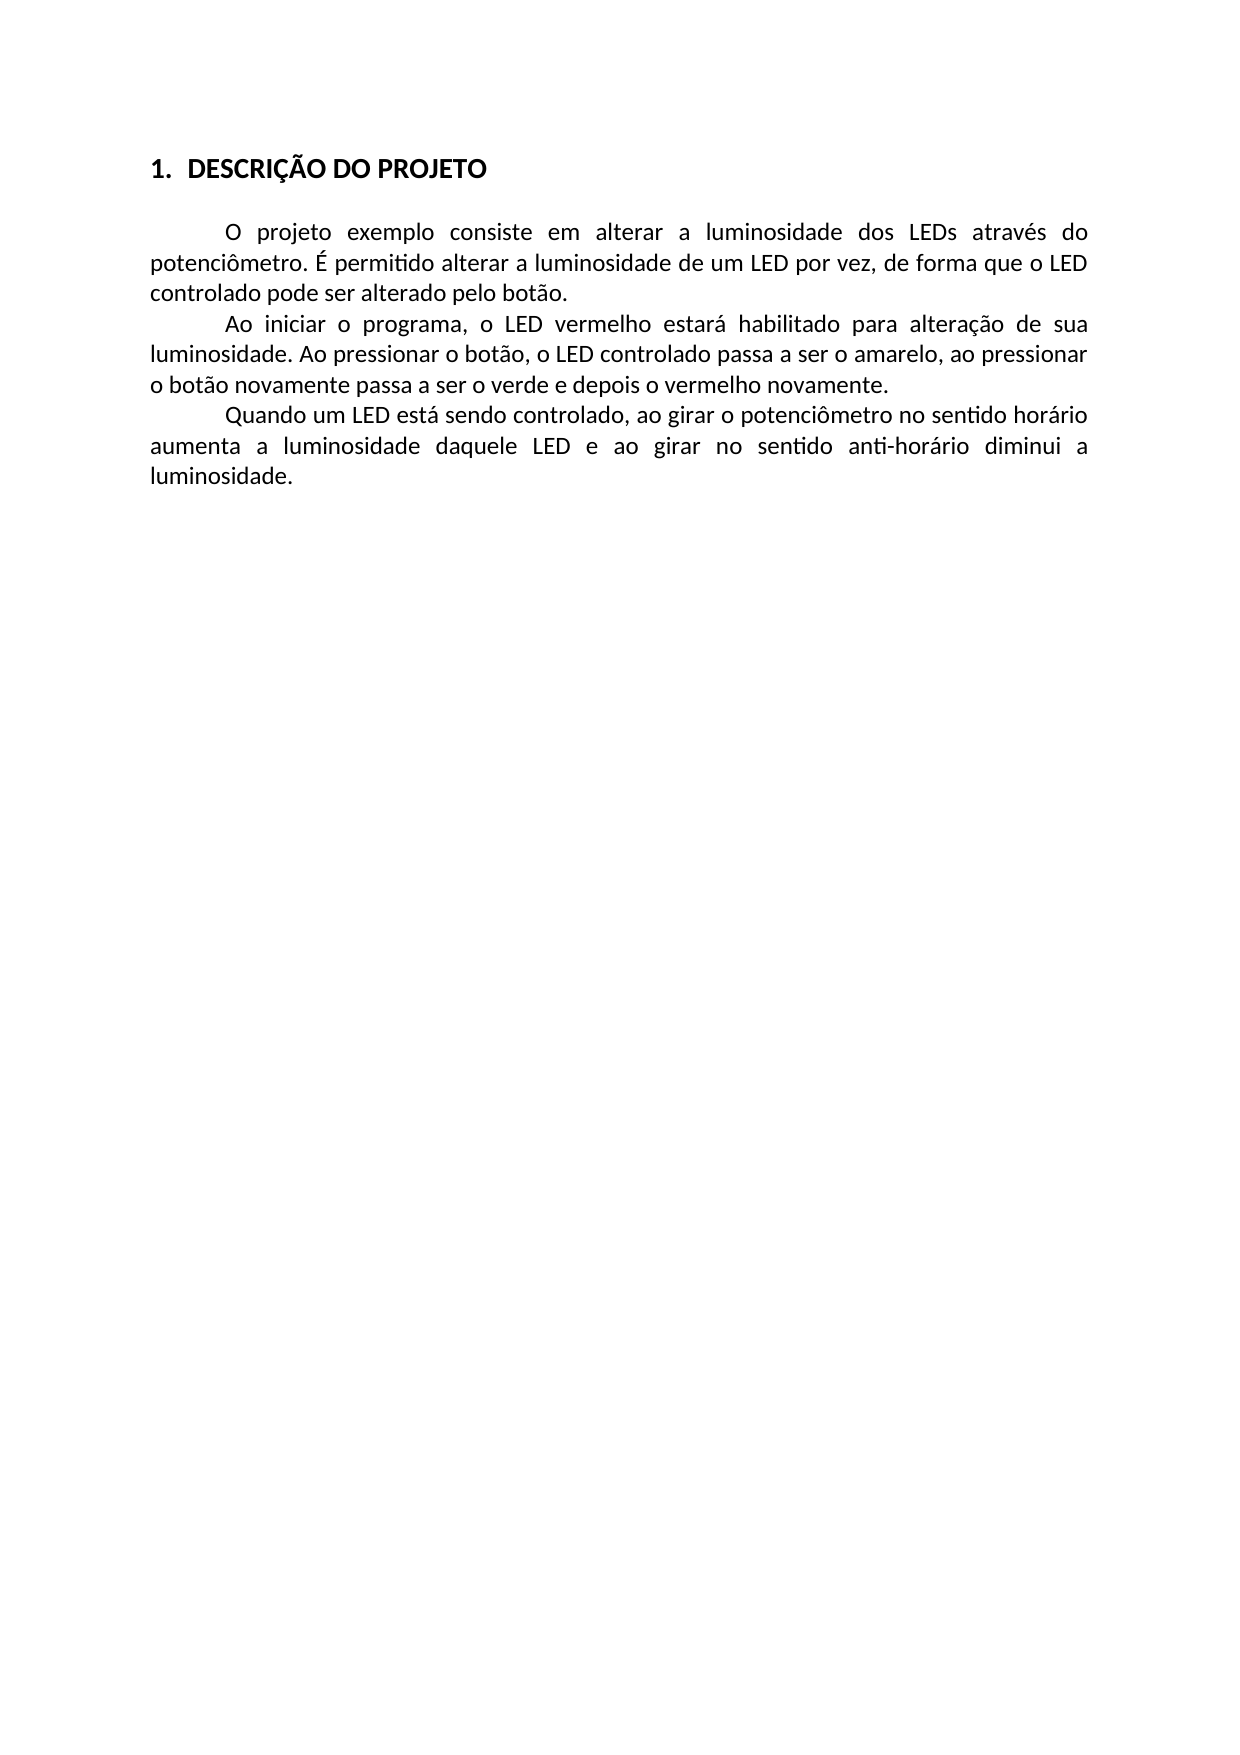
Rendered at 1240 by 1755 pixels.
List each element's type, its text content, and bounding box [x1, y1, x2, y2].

text Ao iniciar o programa, o LED vermelho estará habilitado para alteração de sua luminosidade. Ao pressionar o botão, o LED controlado passa a ser o amarelo, ao pressionar o botão novamente passa a ser o verde e depois o vermelho novamente. [150, 308, 1089, 399]
text O projeto exemplo consiste em alterar a luminosidade dos LEDs através do potenciômetro. É permitido alterar a luminosidade de um LED por vez, de forma que o LED controlado pode ser alterado pelo botão. [150, 216, 1089, 308]
text Quando um LED está sendo controlado, ao girar o potenciômetro no sentido horário aumenta a luminosidade daquele LED e ao girar no sentido anti-horário diminui a luminosidade. [150, 399, 1089, 491]
subtitle Descrição DO PROJETO [150, 150, 1089, 186]
